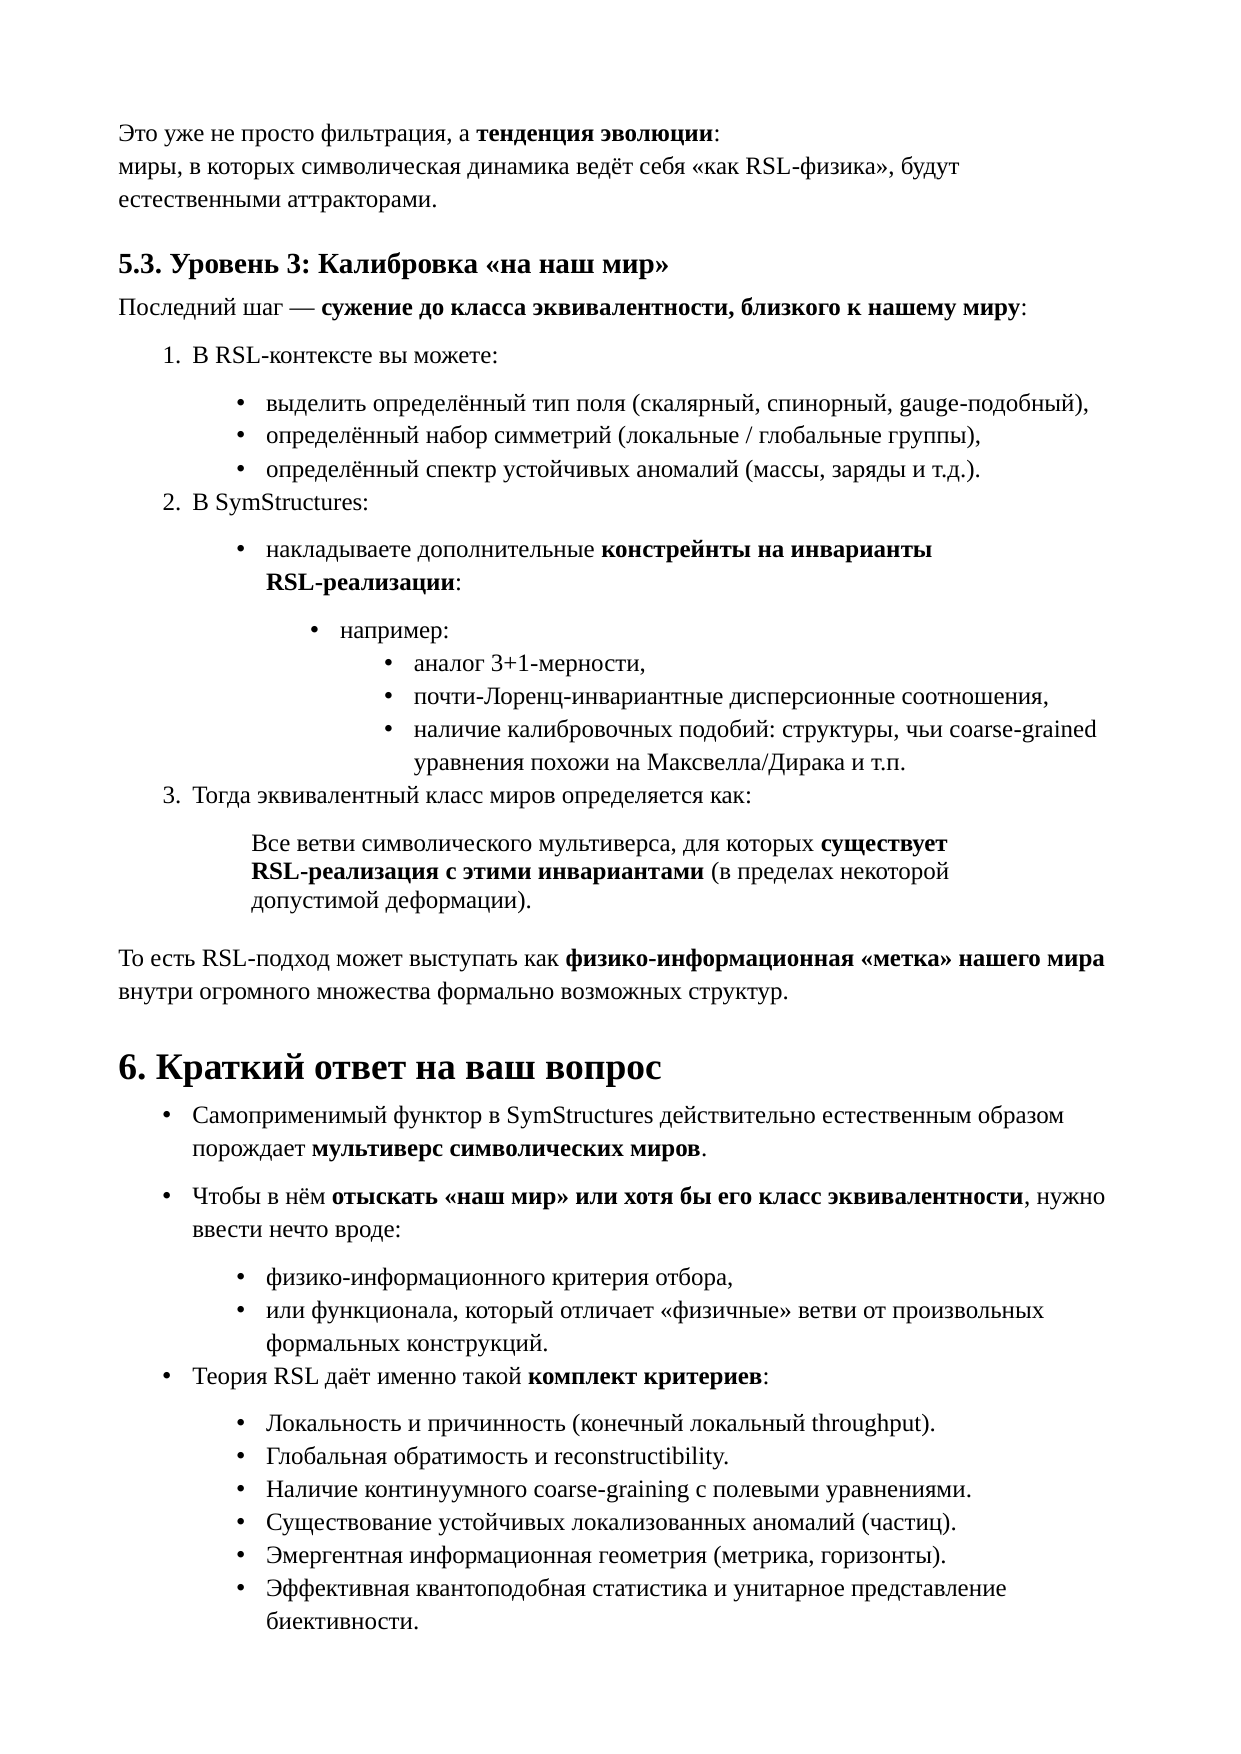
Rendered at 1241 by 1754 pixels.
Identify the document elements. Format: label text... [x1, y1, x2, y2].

list Существование устойчивых локализованных аномалий (частиц). [236, 1507, 1122, 1536]
list В RSL‑контексте вы можете: [162, 340, 1122, 369]
list В SymStructures: [162, 487, 1122, 515]
list или функционала, который отличает «физичные» ветви от произвольных формальных конструкций. [236, 1295, 1122, 1356]
list выделить определённый тип поля (скалярный, спинорный, gauge‑подобный), [236, 388, 1122, 416]
text Это уже не просто фильтрация, а тенденция эволюции: миры, в которых символическая динамика ведёт себя «как RSL‑физика», будут естественными аттракторами. [118, 118, 1122, 213]
list Тогда эквивалентный класс миров определяется как: [162, 780, 1122, 809]
list например: [310, 615, 1122, 644]
list Самоприменимый функтор в SymStructures действительно естественным образом порождает мультиверс символических миров. [162, 1100, 1122, 1162]
list определённый набор симметрий (локальные / глобальные группы), [236, 421, 1122, 449]
list Локальность и причинность (конечный локальный throughput). [236, 1408, 1122, 1437]
list физико-информационного критерия отбора, [236, 1262, 1122, 1290]
list Чтобы в нём отыскать «наш мир» или хотя бы его класс эквивалентности, нужно ввести нечто вроде: [162, 1181, 1122, 1243]
list Глобальная обратимость и reconstructibility. [236, 1441, 1122, 1470]
subtitle 6. Краткий ответ на ваш вопрос [118, 1045, 1122, 1088]
subtitle 5.3. Уровень 3: Калибровка «на наш мир» [118, 246, 1122, 280]
text Последний шаг — сужение до класса эквивалентности, близкого к нашему миру: [118, 292, 1122, 321]
list определённый спектр устойчивых аномалий (массы, заряды и т.д.). [236, 454, 1122, 482]
list аналог 3+1‑мерности, [384, 648, 1122, 677]
list накладываете дополнительные констрейнты на инварианты RSL‑реализации: [236, 534, 1122, 596]
text То есть RSL‑подход может выступать как физико-информационная «метка» нашего мира внутри огромного множества формально возможных структур. [118, 943, 1122, 1005]
list Эмергентная информационная геометрия (метрика, горизонты). [236, 1540, 1122, 1569]
list Наличие континуумного coarse‑graining с полевыми уравнениями. [236, 1474, 1122, 1503]
list Теория RSL даёт именно такой комплект критериев: [162, 1361, 1122, 1389]
list Эффективная квантоподобная статистика и унитарное представление биективности. [236, 1573, 1122, 1635]
list наличие калибровочных подобий: структуры, чьи coarse‑grained уравнения похожи на Максвелла/Дирака и т.п. [384, 714, 1122, 776]
list Все ветви символического мультиверса, для которых существует RSL‑реализация с этими инвариантами (в пределах некоторой допустимой деформации). [222, 828, 1063, 914]
list почти‑Лоренц‑инвариантные дисперсионные соотношения, [384, 681, 1122, 710]
